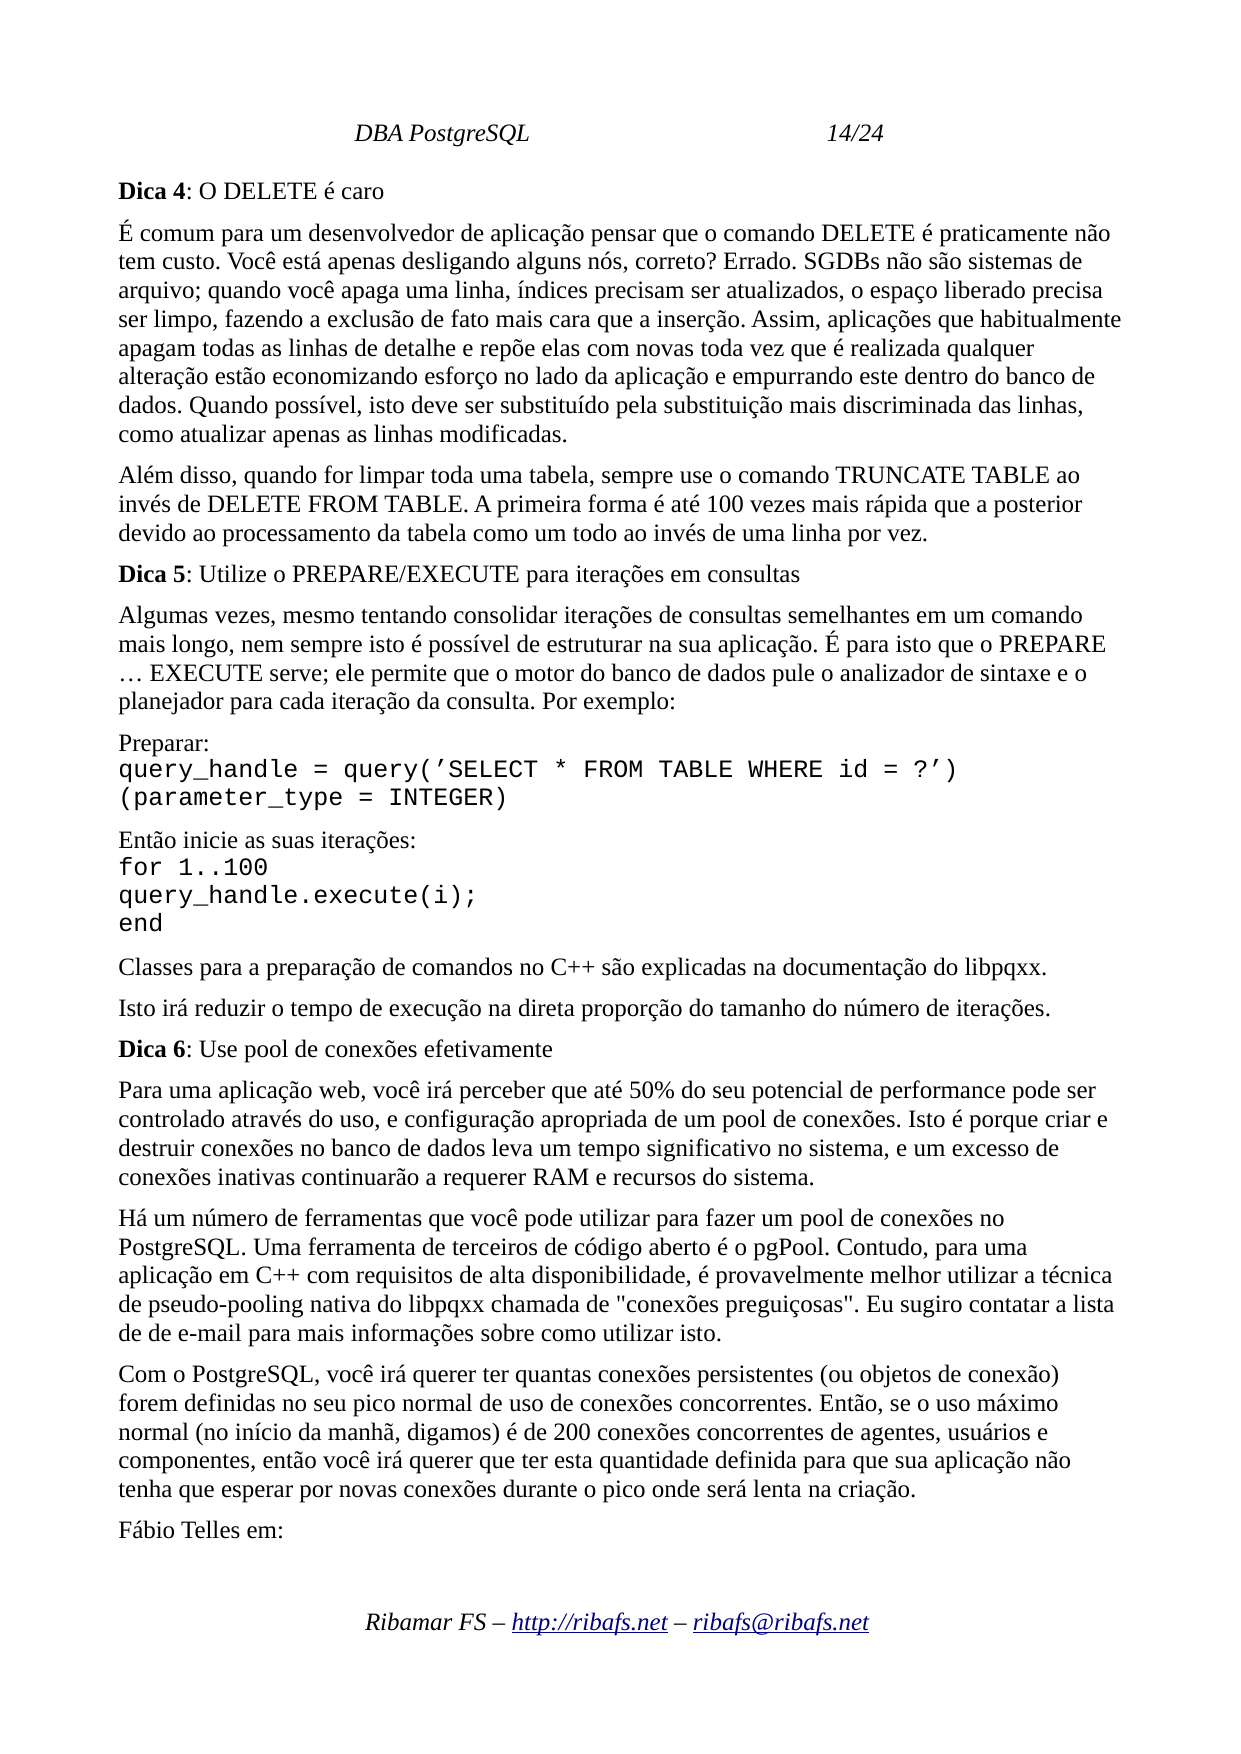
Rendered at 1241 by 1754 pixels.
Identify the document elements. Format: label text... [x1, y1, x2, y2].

text Classes para a preparação de comandos no C++ são explicadas na documentação do libpqxx. [118, 952, 1122, 981]
text Então inicie as suas iterações: for 1..100 query_handle.execute(i); end [118, 826, 1122, 939]
text Para uma aplicação web, você irá perceber que até 50% do seu potencial de performance pode ser controlado através do uso, e configuração apropriada de um pool de conexões. Isto é porque criar e destruir conexões no banco de dados leva um tempo significativo no sistema, e um excesso de conexões inativas continuarão a requerer RAM e recursos do sistema. [118, 1076, 1122, 1191]
text Com o PostgreSQL, você irá querer ter quantas conexões persistentes (ou objetos de conexão) forem definidas no seu pico normal de uso de conexões concorrentes. Então, se o uso máximo normal (no início da manhã, digamos) é de 200 conexões concorrentes de agentes, usuários e componentes, então você irá querer que ter esta quantidade definida para que sua aplicação não tenha que esperar por novas conexões durante o pico onde será lenta na criação. [118, 1359, 1122, 1503]
text Preparar: query_handle = query(’SELECT * FROM TABLE WHERE id = ?’)(parameter_type = INTEGER) [118, 728, 1122, 813]
text Fábio Telles em: [118, 1516, 1122, 1544]
text É comum para um desenvolvedor de aplicação pensar que o comando DELETE é praticamente não tem custo. Você está apenas desligando alguns nós, correto? Errado. SGDBs não são sistemas de arquivo; quando você apaga uma linha, índices precisam ser atualizados, o espaço liberado precisa ser limpo, fazendo a exclusão de fato mais cara que a inserção. Assim, aplicações que habitualmente apagam todas as linhas de detalhe e repõe elas com novas toda vez que é realizada qualquer alteração estão economizando esforço no lado da aplicação e empurrando este dentro do banco de dados. Quando possível, isto deve ser substituído pela substituição mais discriminada das linhas, como atualizar apenas as linhas modificadas. [118, 218, 1122, 448]
text Dica 6: Use pool de conexões efetivamente [118, 1034, 1122, 1063]
text Isto irá reduzir o tempo de execução na direta proporção do tamanho do número de iterações. [118, 993, 1122, 1022]
text Dica 4: O DELETE é caro [118, 176, 1122, 205]
text Além disso, quando for limpar toda uma tabela, sempre use o comando TRUNCATE TABLE ao invés de DELETE FROM TABLE. A primeira forma é até 100 vezes mais rápida que a posterior devido ao processamento da tabela como um todo ao invés de uma linha por vez. [118, 460, 1122, 546]
text Dica 5: Utilize o PREPARE/EXECUTE para iterações em consultas [118, 559, 1122, 588]
text Há um número de ferramentas que você pode utilizar para fazer um pool de conexões no PostgreSQL. Uma ferramenta de terceiros de código aberto é o pgPool. Contudo, para uma aplicação em C++ com requisitos de alta disponibilidade, é provavelmente melhor utilizar a técnica de pseudo-pooling nativa do libpqxx chamada de "conexões preguiçosas". Eu sugiro contatar a lista de de e-mail para mais informações sobre como utilizar isto. [118, 1203, 1122, 1347]
text Algumas vezes, mesmo tentando consolidar iterações de consultas semelhantes em um comando mais longo, nem sempre isto é possível de estruturar na sua aplicação. É para isto que o PREPARE … EXECUTE serve; ele permite que o motor do banco de dados pule o analizador de sintaxe e o planejador para cada iteração da consulta. Por exemplo: [118, 600, 1122, 715]
